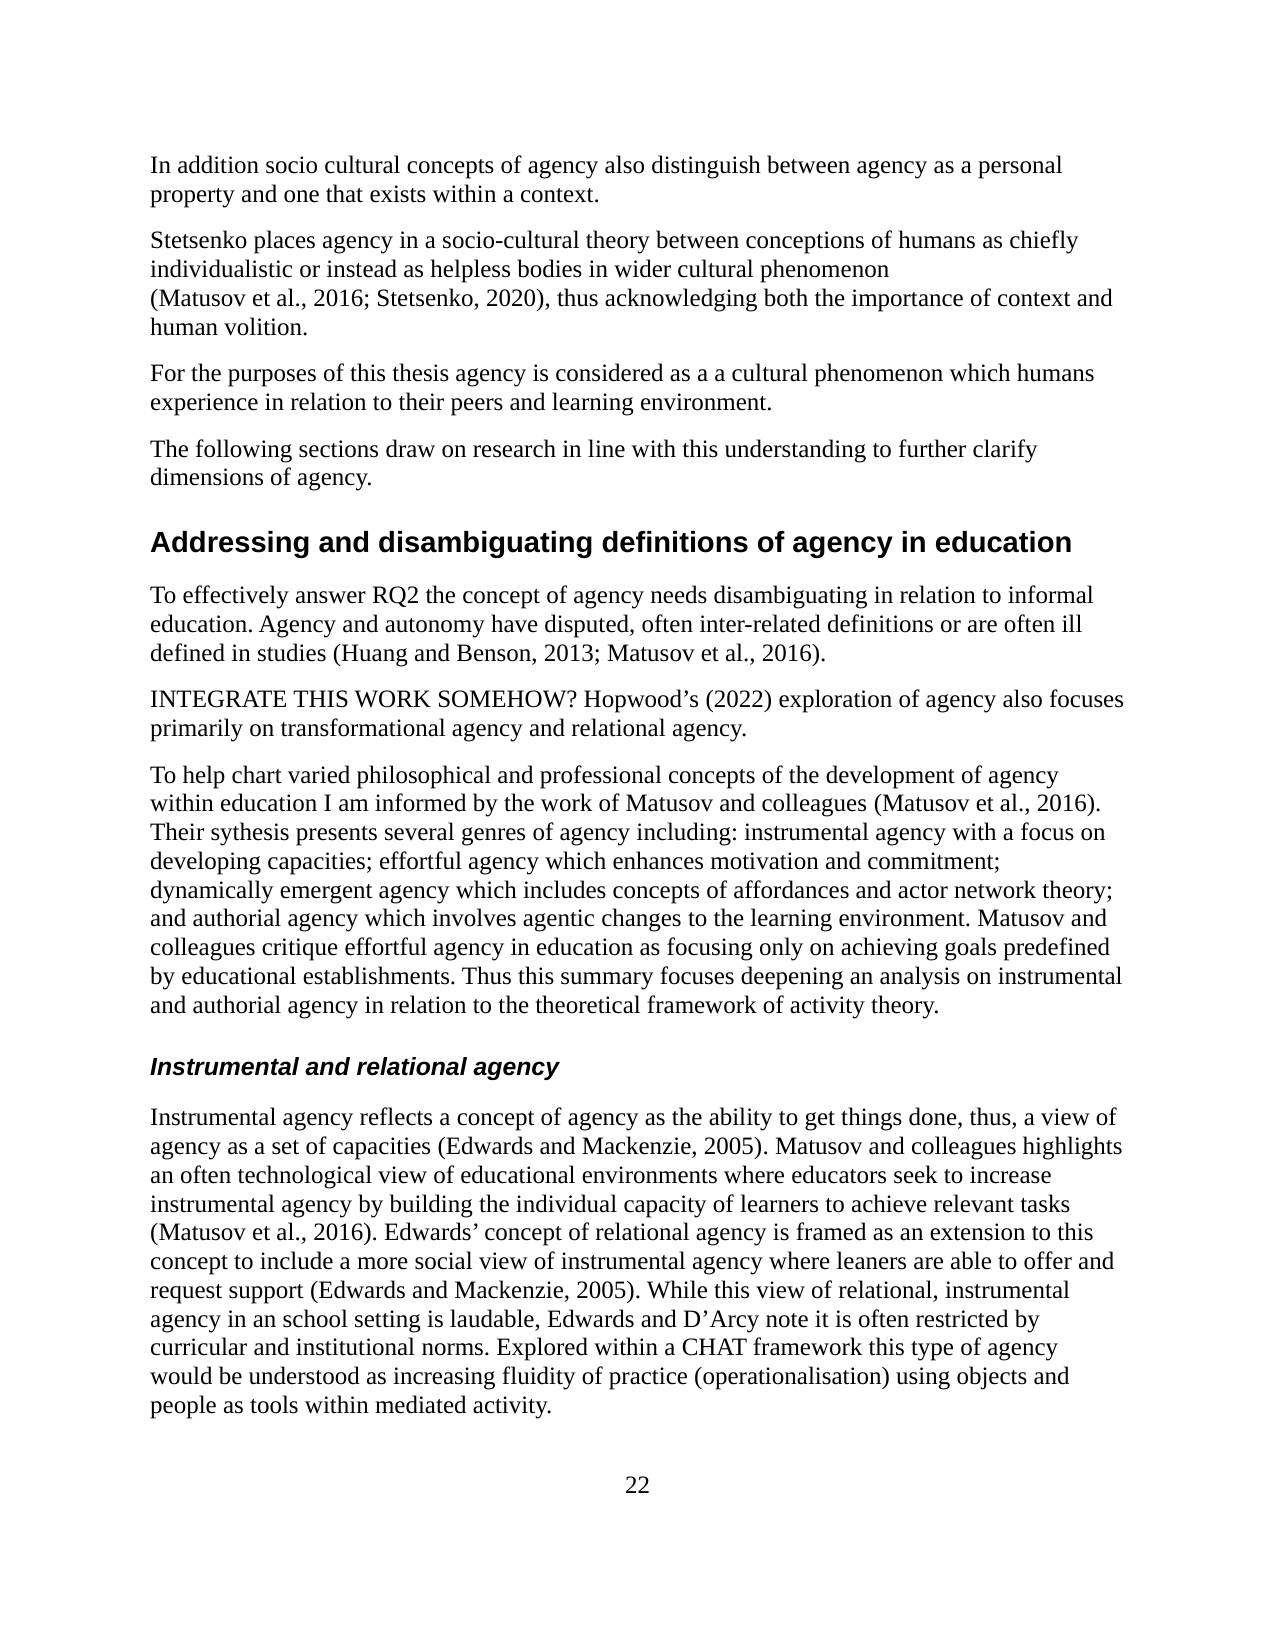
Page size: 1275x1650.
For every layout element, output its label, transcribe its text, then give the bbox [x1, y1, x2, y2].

subtitle Instrumental and relational agency [150, 1052, 1125, 1081]
text For the purposes of this thesis agency is considered as a a cultural phenomenon which humans experience in relation to their peers and learning environment. [150, 358, 1125, 416]
text The following sections draw on research in line with this understanding to further clarify dimensions of agency. [150, 434, 1125, 491]
subtitle Addressing and disambiguating definitions of agency in education [150, 525, 1125, 559]
text INTEGRATE THIS WORK SOMEHOW? Hopwood’s (2022) exploration of agency also focuses primarily on transformational agency and relational agency. [150, 684, 1125, 742]
text In addition socio cultural concepts of agency also distinguish between agency as a personal property and one that exists within a context. [150, 150, 1125, 207]
text To effectively answer RQ2 the concept of agency needs disambiguating in relation to informal education. Agency and autonomy have disputed, often inter-related definitions or are often ill defined in studies (Huang and Benson, 2013; Matusov et al., 2016). [150, 580, 1125, 666]
text Instrumental agency reflects a concept of agency as the ability to get things done, thus, a view of agency as a set of capacities (Edwards and Mackenzie, 2005). Matusov and colleagues highlights an often technological view of educational environments where educators seek to increase instrumental agency by building the individual capacity of learners to achieve relevant tasks (Matusov et al., 2016). Edwards’ concept of relational agency is framed as an extension to this concept to include a more social view of instrumental agency where leaners are able to offer and request support (Edwards and Mackenzie, 2005). While this view of relational, instrumental agency in an school setting is laudable, Edwards and D’Arcy note it is often restricted by curricular and institutional norms. Explored within a CHAT framework this type of agency would be understood as increasing fluidity of practice (operationalisation) using objects and people as tools within mediated activity. [150, 1102, 1125, 1419]
text Stetsenko places agency in a socio-cultural theory between conceptions of humans as chiefly individualistic or instead as helpless bodies in wider cultural phenomenon (Matusov et al., 2016; Stetsenko, 2020), thus acknowledging both the importance of context and human volition. [150, 225, 1125, 340]
text To help chart varied philosophical and professional concepts of the development of agency within education I am informed by the work of Matusov and colleagues (Matusov et al., 2016). Their sythesis presents several genres of agency including: instrumental agency with a focus on developing capacities; effortful agency which enhances motivation and commitment; dynamically emergent agency which includes concepts of affordances and actor network theory; and authorial agency which involves agentic changes to the learning environment. Matusov and colleagues critique effortful agency in education as focusing only on achieving goals predefined by educational establishments. Thus this summary focuses deepening an analysis on instrumental and authorial agency in relation to the theoretical framework of activity theory. [150, 760, 1125, 1018]
